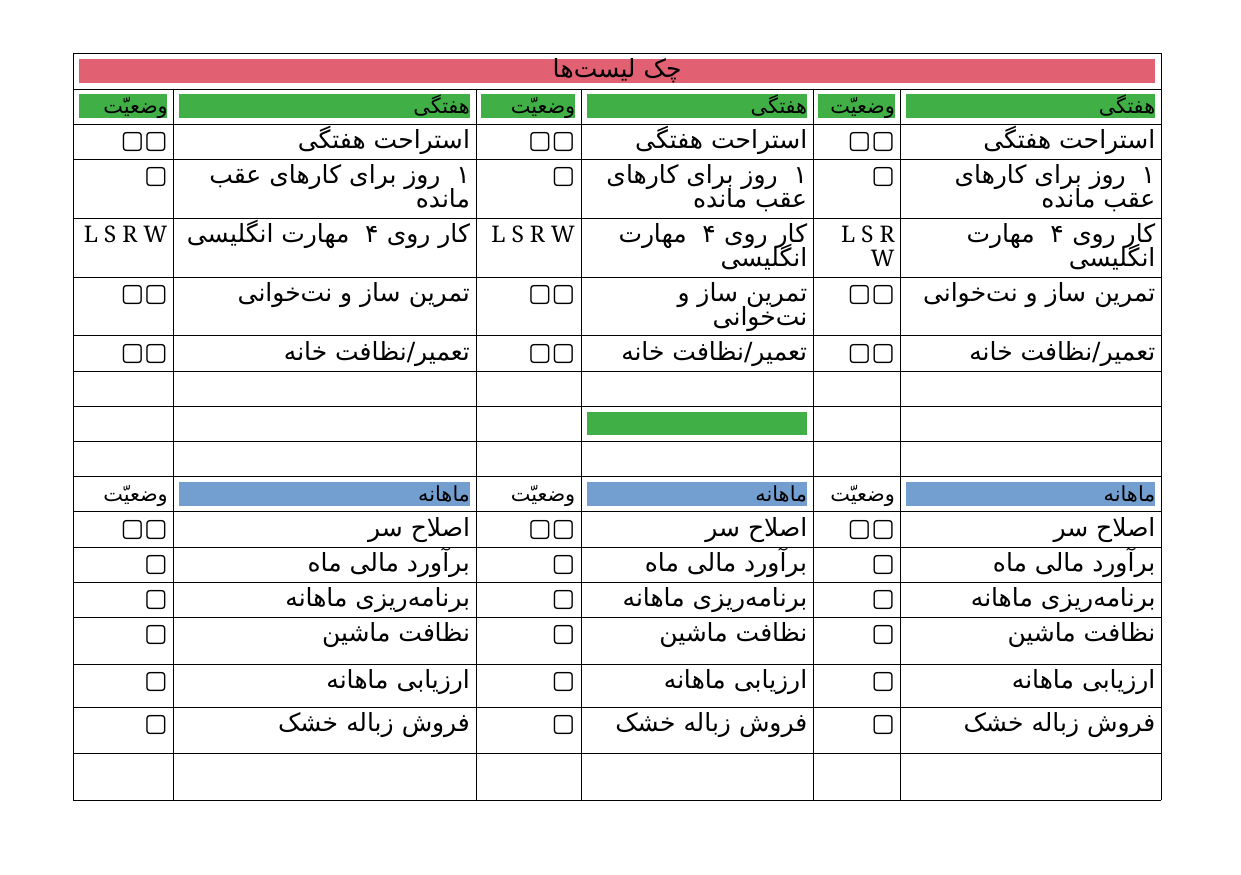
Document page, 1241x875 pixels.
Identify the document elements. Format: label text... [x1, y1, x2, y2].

table_cell وضعیّت [814, 90, 900, 124]
table_cell وضعیّت [74, 477, 173, 511]
table_cell کار روی ۴ مهارت انگلیسی [901, 219, 1161, 277]
table_cell استراحت هفتگی [901, 125, 1161, 159]
table_cell ▢ [477, 618, 581, 663]
table_cell استراحت هفتگی [582, 125, 813, 159]
table_cell برآورد مالی ماه [901, 548, 1161, 582]
table_cell نظافت ماشین [582, 618, 813, 663]
table_cell [582, 372, 813, 406]
table_cell ▢ [74, 548, 173, 582]
table_cell نظافت ماشین [174, 618, 476, 663]
table_cell ‍۱ روز برای کارهای عقب مانده [174, 160, 476, 218]
table_cell [901, 442, 1161, 476]
table_cell ▢ [74, 708, 173, 753]
table_cell هفتگی [582, 90, 813, 124]
table_cell برنامه‌ریزی ماهانه [174, 583, 476, 617]
table_cell وضعیّت [814, 477, 900, 511]
table_cell ▢▢ [814, 125, 900, 159]
table_cell [174, 754, 476, 799]
table_cell ▢▢ [477, 512, 581, 547]
table_cell تمرین ساز و نت‌خوانی [174, 278, 476, 335]
table_cell [814, 754, 900, 799]
table_cell ارزیابی ماهانه [901, 665, 1161, 707]
table_cell ▢ [477, 583, 581, 617]
table_cell برنامه‌ریزی ماهانه [901, 583, 1161, 617]
table_cell فروش زباله خشک [901, 708, 1161, 753]
table_cell L S R W [477, 219, 581, 277]
table_cell [74, 407, 173, 441]
table_cell ▢▢ [74, 512, 173, 547]
table_cell ▢ [814, 548, 900, 582]
table_cell اصلاح سر [174, 512, 476, 547]
table_cell [174, 372, 476, 406]
table_cell ▢▢ [477, 125, 581, 159]
table_cell [814, 407, 900, 441]
table_cell ▢▢ [74, 278, 173, 335]
table_cell ماهانه [174, 477, 476, 511]
table_cell ▢ [74, 618, 173, 663]
table_cell ▢▢ [477, 278, 581, 335]
table_cell تمرین ساز و نت‌خوانی [901, 278, 1161, 335]
table_cell تعمیر/نظافت خانه [901, 336, 1161, 371]
table_cell ▢ [74, 160, 173, 218]
table_cell وضعیّت [477, 90, 581, 124]
table_cell ▢ [814, 618, 900, 663]
table_cell تمرین ساز و نت‌خوانی [582, 278, 813, 335]
table_cell [814, 372, 900, 406]
table_cell [582, 407, 813, 441]
table_cell ▢ [814, 665, 900, 707]
table_cell کار روی ۴ مهارت انگلیسی [174, 219, 476, 277]
table_cell [901, 754, 1161, 799]
table_cell ▢ [74, 665, 173, 707]
table_cell [477, 407, 581, 441]
table_cell [74, 442, 173, 476]
table_cell ▢▢ [814, 278, 900, 335]
table_cell تعمیر/نظافت خانه [174, 336, 476, 371]
table_cell ▢ [814, 160, 900, 218]
table_cell ▢▢ [814, 512, 900, 547]
table_cell اصلاح سر [901, 512, 1161, 547]
table_cell [477, 372, 581, 406]
table_cell [582, 754, 813, 799]
table_cell برنامه‌ریزی ماهانه [582, 583, 813, 617]
table_cell ▢▢ [814, 336, 900, 371]
table_cell هفتگی [901, 90, 1161, 124]
table_cell [174, 442, 476, 476]
table_cell فروش زباله خشک [174, 708, 476, 753]
table_cell [582, 442, 813, 476]
table_cell ▢ [74, 583, 173, 617]
table_cell ▢▢ [74, 336, 173, 371]
table_cell [814, 442, 900, 476]
table_cell برآورد مالی ماه [174, 548, 476, 582]
table_cell ماهانه [582, 477, 813, 511]
table_cell [477, 442, 581, 476]
table_cell [477, 754, 581, 799]
table_cell وضعیّت [477, 477, 581, 511]
table_cell تعمیر/نظافت خانه [582, 336, 813, 371]
table_cell ارزیابی ماهانه [174, 665, 476, 707]
table_cell کار روی ۴ مهارت انگلیسی [582, 219, 813, 277]
table_cell اصلاح سر [582, 512, 813, 547]
table_cell ▢ [477, 665, 581, 707]
table_cell ماهانه [901, 477, 1161, 511]
table_cell ▢▢ [74, 125, 173, 159]
table_cell استراحت هفتگی [174, 125, 476, 159]
table_cell ▢ [477, 160, 581, 218]
table_cell [174, 407, 476, 441]
table_cell L S R W [814, 219, 900, 277]
table_cell [901, 372, 1161, 406]
table_cell ‍۱ روز برای کارهای عقب مانده [901, 160, 1161, 218]
table_cell ▢ [814, 708, 900, 753]
table_cell وضعیّت [74, 90, 173, 124]
table_cell ارزیابی ماهانه [582, 665, 813, 707]
table_cell L S R W [74, 219, 173, 277]
table_cell هفتگی [174, 90, 476, 124]
table_header چک لیست‌ها [74, 54, 1161, 88]
table_cell [901, 407, 1161, 441]
table_cell ▢ [814, 583, 900, 617]
table_cell ▢ [477, 708, 581, 753]
table_cell [74, 372, 173, 406]
table_cell ▢▢ [477, 336, 581, 371]
table_cell فروش زباله خشک [582, 708, 813, 753]
table_cell نظافت ماشین [901, 618, 1161, 663]
table_cell [74, 754, 173, 799]
table_cell ‍۱ روز برای کارهای عقب مانده [582, 160, 813, 218]
table_cell ▢ [477, 548, 581, 582]
table_cell برآورد مالی ماه [582, 548, 813, 582]
